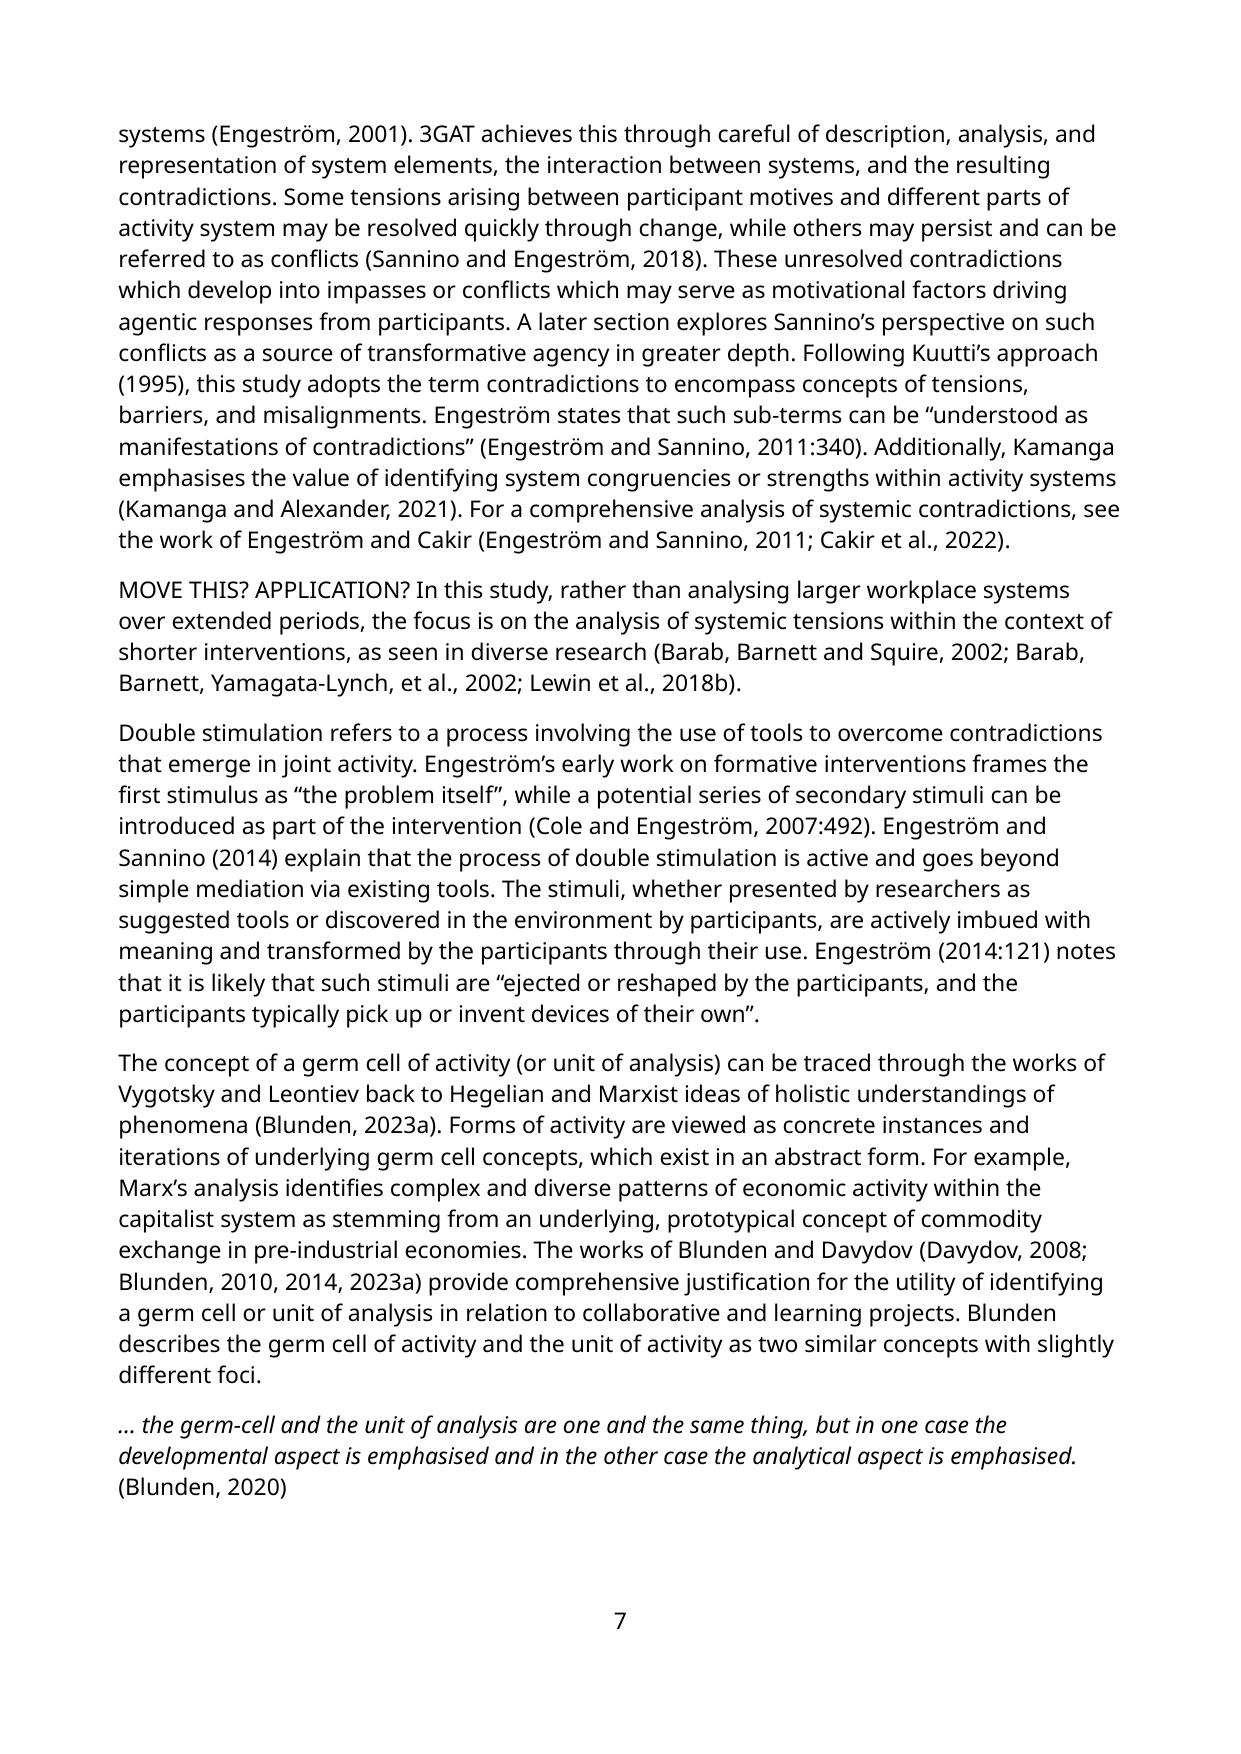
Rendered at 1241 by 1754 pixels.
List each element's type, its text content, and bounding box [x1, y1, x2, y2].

text … the germ-cell and the unit of analysis are one and the same thing, but in one case the developmental aspect is emphasised and in the other case the analytical aspect is emphasised. (Blunden, 2020) [118, 1408, 1122, 1502]
text systems (Engeström, 2001). 3GAT achieves this through careful of description, analysis, and representation of system elements, the interaction between systems, and the resulting contradictions. Some tensions arising between participant motives and different parts of activity system may be resolved quickly through change, while others may persist and can be referred to as conflicts (Sannino and Engeström, 2018). These unresolved contradictions which develop into impasses or conflicts which may serve as motivational factors driving agentic responses from participants. A later section explores Sannino’s perspective on such conflicts as a source of transformative agency in greater depth. Following Kuutti’s approach (1995), this study adopts the term contradictions to encompass concepts of tensions, barriers, and misalignments. Engeström states that such sub-terms can be “understood as manifestations of contradictions” (Engeström and Sannino, 2011:340). Additionally, Kamanga emphasises the value of identifying system congruencies or strengths within activity systems (Kamanga and Alexander, 2021). For a comprehensive analysis of systemic contradictions, see the work of Engeström and Cakir (Engeström and Sannino, 2011; Cakir et al., 2022). [118, 118, 1122, 556]
text Double stimulation refers to a process involving the use of tools to overcome contradictions that emerge in joint activity. Engeström’s early work on formative interventions frames the first stimulus as “the problem itself”, while a potential series of secondary stimuli can be introduced as part of the intervention (Cole and Engeström, 2007:492). Engeström and Sannino (2014) explain that the process of double stimulation is active and goes beyond simple mediation via existing tools. The stimuli, whether presented by researchers as suggested tools or discovered in the environment by participants, are actively imbued with meaning and transformed by the participants through their use. Engeström (2014:121) notes that it is likely that such stimuli are “ejected or reshaped by the participants, and the participants typically pick up or invent devices of their own”. [118, 716, 1122, 1029]
text The concept of a germ cell of activity (or unit of analysis) can be traced through the works of Vygotsky and Leontiev back to Hegelian and Marxist ideas of holistic understandings of phenomena (Blunden, 2023a). Forms of activity are viewed as concrete instances and iterations of underlying germ cell concepts, which exist in an abstract form. For example, Marx’s analysis identifies complex and diverse patterns of economic activity within the capitalist system as stemming from an underlying, prototypical concept of commodity exchange in pre-industrial economies. The works of Blunden and Davydov (Davydov, 2008; Blunden, 2010, 2014, 2023a) provide comprehensive justification for the utility of identifying a germ cell or unit of analysis in relation to collaborative and learning projects. Blunden describes the germ cell of activity and the unit of activity as two similar concepts with slightly different foci. [118, 1047, 1122, 1391]
text MOVE THIS? APPLICATION? In this study, rather than analysing larger workplace systems over extended periods, the focus is on the analysis of systemic tensions within the context of shorter interventions, as seen in diverse research (Barab, Barnett and Squire, 2002; Barab, Barnett, Yamagata-Lynch, et al., 2002; Lewin et al., 2018b). [118, 573, 1122, 698]
